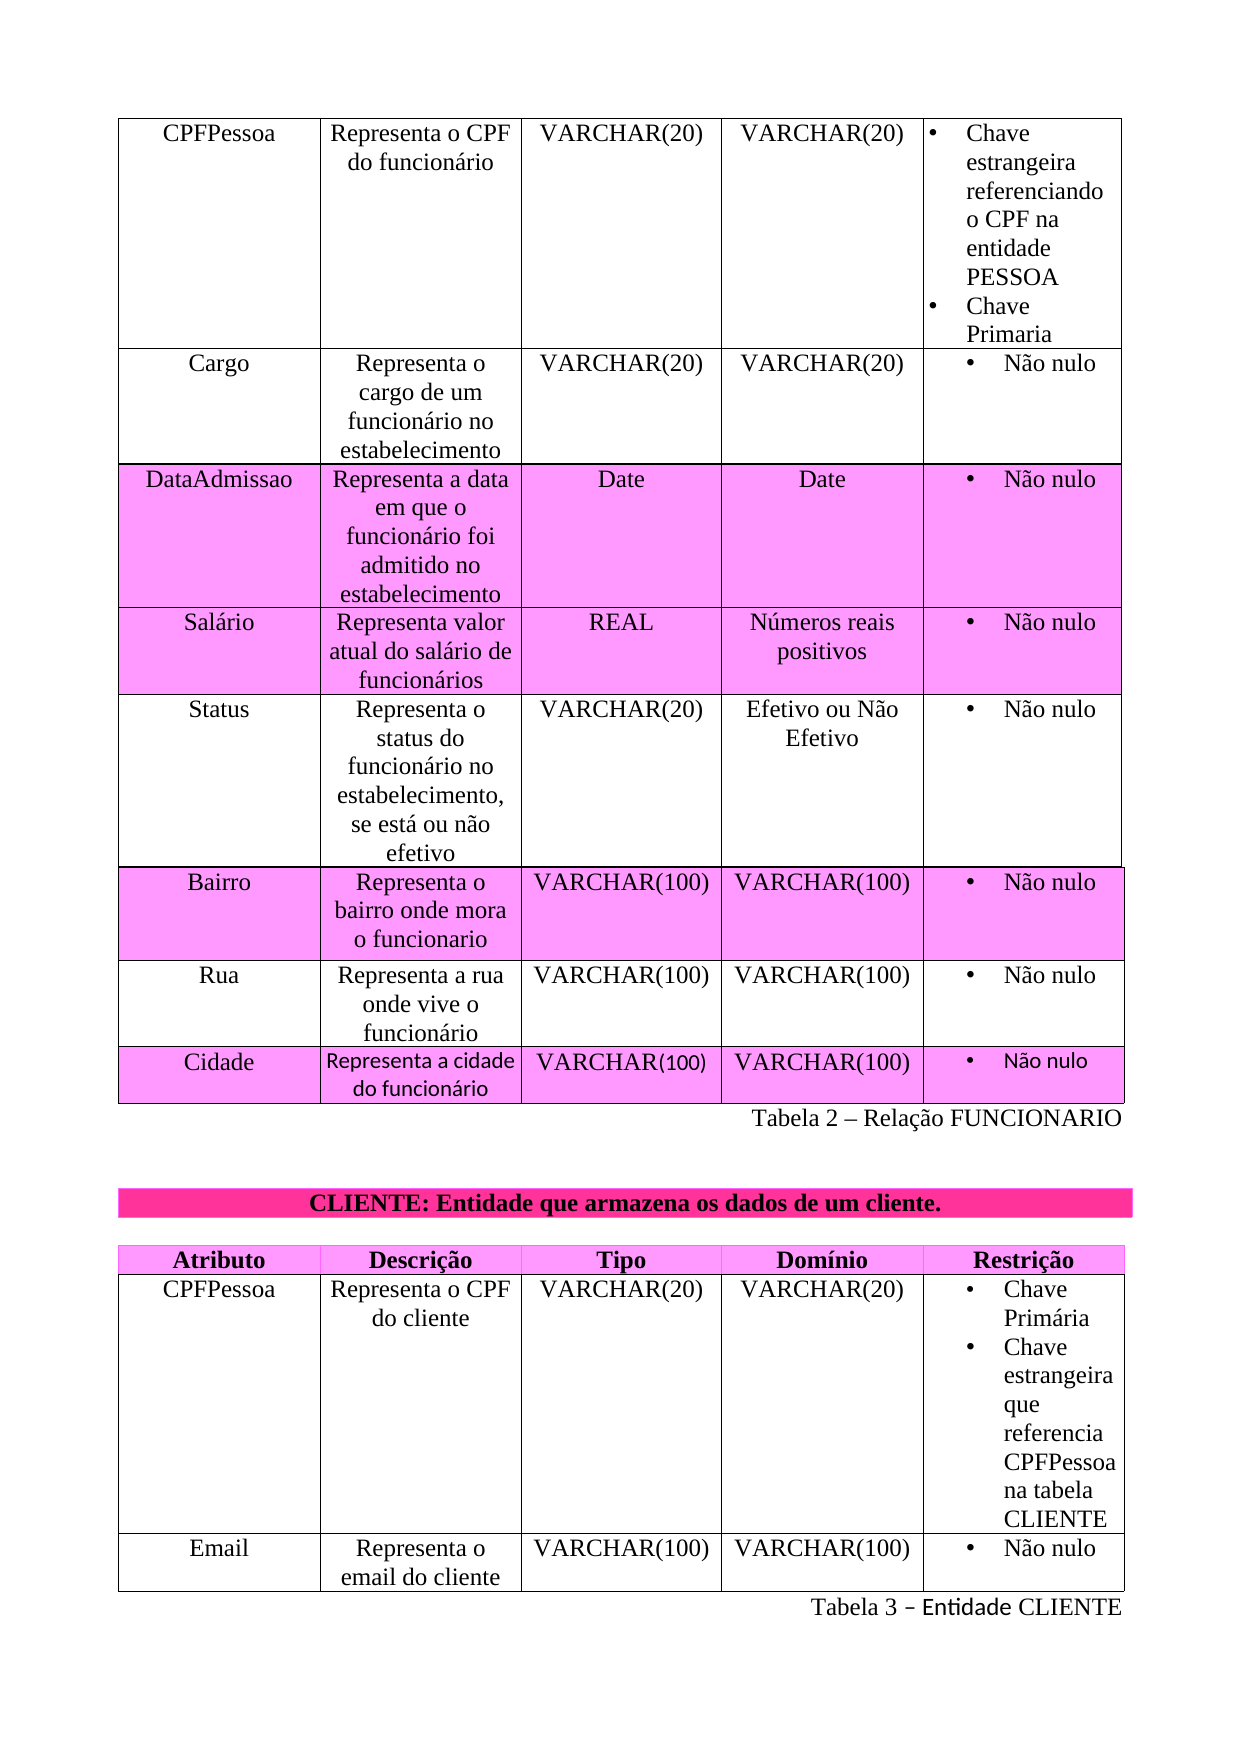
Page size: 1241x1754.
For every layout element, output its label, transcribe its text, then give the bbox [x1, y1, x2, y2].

table_cell VARCHAR(20) [522, 349, 721, 463]
table_cell VARCHAR(100) [522, 1534, 721, 1591]
table_header Descrição [321, 1246, 521, 1274]
table_cell Não nulo [924, 349, 1121, 463]
table_cell Email [119, 1534, 320, 1591]
table_cell CPFPessoa [119, 1275, 320, 1533]
table_cell Representa a cidade do funcionário [321, 1047, 521, 1103]
table_cell Não nulo [924, 695, 1121, 866]
table_cell Representa o email do cliente [321, 1534, 521, 1591]
table_header Representa o bairro onde mora o funcionario [321, 868, 521, 960]
table_cell VARCHAR(100) [722, 1534, 923, 1591]
table_header VARCHAR(100) [522, 868, 721, 960]
table_header Restrição [924, 1246, 1124, 1274]
text Tabela 2 – Relação FUNCIONARIO [118, 1104, 1122, 1131]
table_cell Chave Primária Chave estrangeira que referencia CPFPessoa na tabela CLIENTE [924, 1275, 1124, 1533]
table_cell Representa o status do funcionário no estabelecimento, se está ou não efetivo [321, 695, 521, 866]
table_cell Não nulo [924, 1534, 1124, 1591]
table_header Tipo [522, 1246, 721, 1274]
table_cell VARCHAR(100) [722, 961, 923, 1046]
table_cell Status [119, 695, 320, 866]
table_cell Não nulo [924, 961, 1124, 1046]
table_cell VARCHAR(20) [522, 119, 721, 348]
table_cell VARCHAR(100) [522, 1047, 721, 1103]
table_cell VARCHAR(100) [522, 961, 721, 1046]
table_cell VARCHAR(20) [722, 349, 923, 463]
table_cell Date [722, 465, 923, 607]
table_cell VARCHAR(20) [522, 1275, 721, 1533]
table_header Não nulo [924, 868, 1124, 960]
table_cell Representa o cargo de um funcionário no estabelecimento [321, 349, 521, 463]
table_cell Chave estrangeira referenciando o CPF na entidade PESSOA Chave Primaria [924, 119, 1121, 348]
table_cell Não nulo [924, 608, 1121, 694]
table_cell VARCHAR(20) [722, 119, 923, 348]
table_cell Representa o CPF do funcionário [321, 119, 521, 348]
text Tabela 3 – Entidade CLIENTE [118, 1592, 1122, 1621]
table_cell Salário [119, 608, 320, 694]
table_cell Não nulo [924, 465, 1121, 607]
table_cell Rua [119, 961, 320, 1046]
table_cell Não nulo [924, 1047, 1124, 1103]
table_cell Cidade [119, 1047, 320, 1103]
table_header Atributo [119, 1246, 320, 1274]
table_cell VARCHAR(20) [722, 1275, 923, 1533]
table_header CLIENTE: Entidade que armazena os dados de um cliente. [119, 1189, 1132, 1217]
table_cell Representa o CPF do cliente [321, 1275, 521, 1533]
table_cell Representa a data em que o funcionário foi admitido no estabelecimento [321, 465, 521, 607]
table_cell Efetivo ou Não Efetivo [722, 695, 923, 866]
table_cell VARCHAR(100) [722, 1047, 923, 1103]
table_cell REAL [522, 608, 721, 694]
table_cell VARCHAR(20) [522, 695, 721, 866]
table_cell Representa a rua onde vive o funcionário [321, 961, 521, 1046]
table_cell Date [522, 465, 721, 607]
table_header VARCHAR(100) [722, 868, 923, 960]
table_header Bairro [119, 868, 320, 960]
table_cell CPFPessoa [119, 119, 320, 348]
table_cell Representa valor atual do salário de funcionários [321, 608, 521, 694]
table_header Domínio [722, 1246, 923, 1274]
table_cell Cargo [119, 349, 320, 463]
table_cell DataAdmissao [119, 465, 320, 607]
table_cell Números reais positivos [722, 608, 923, 694]
